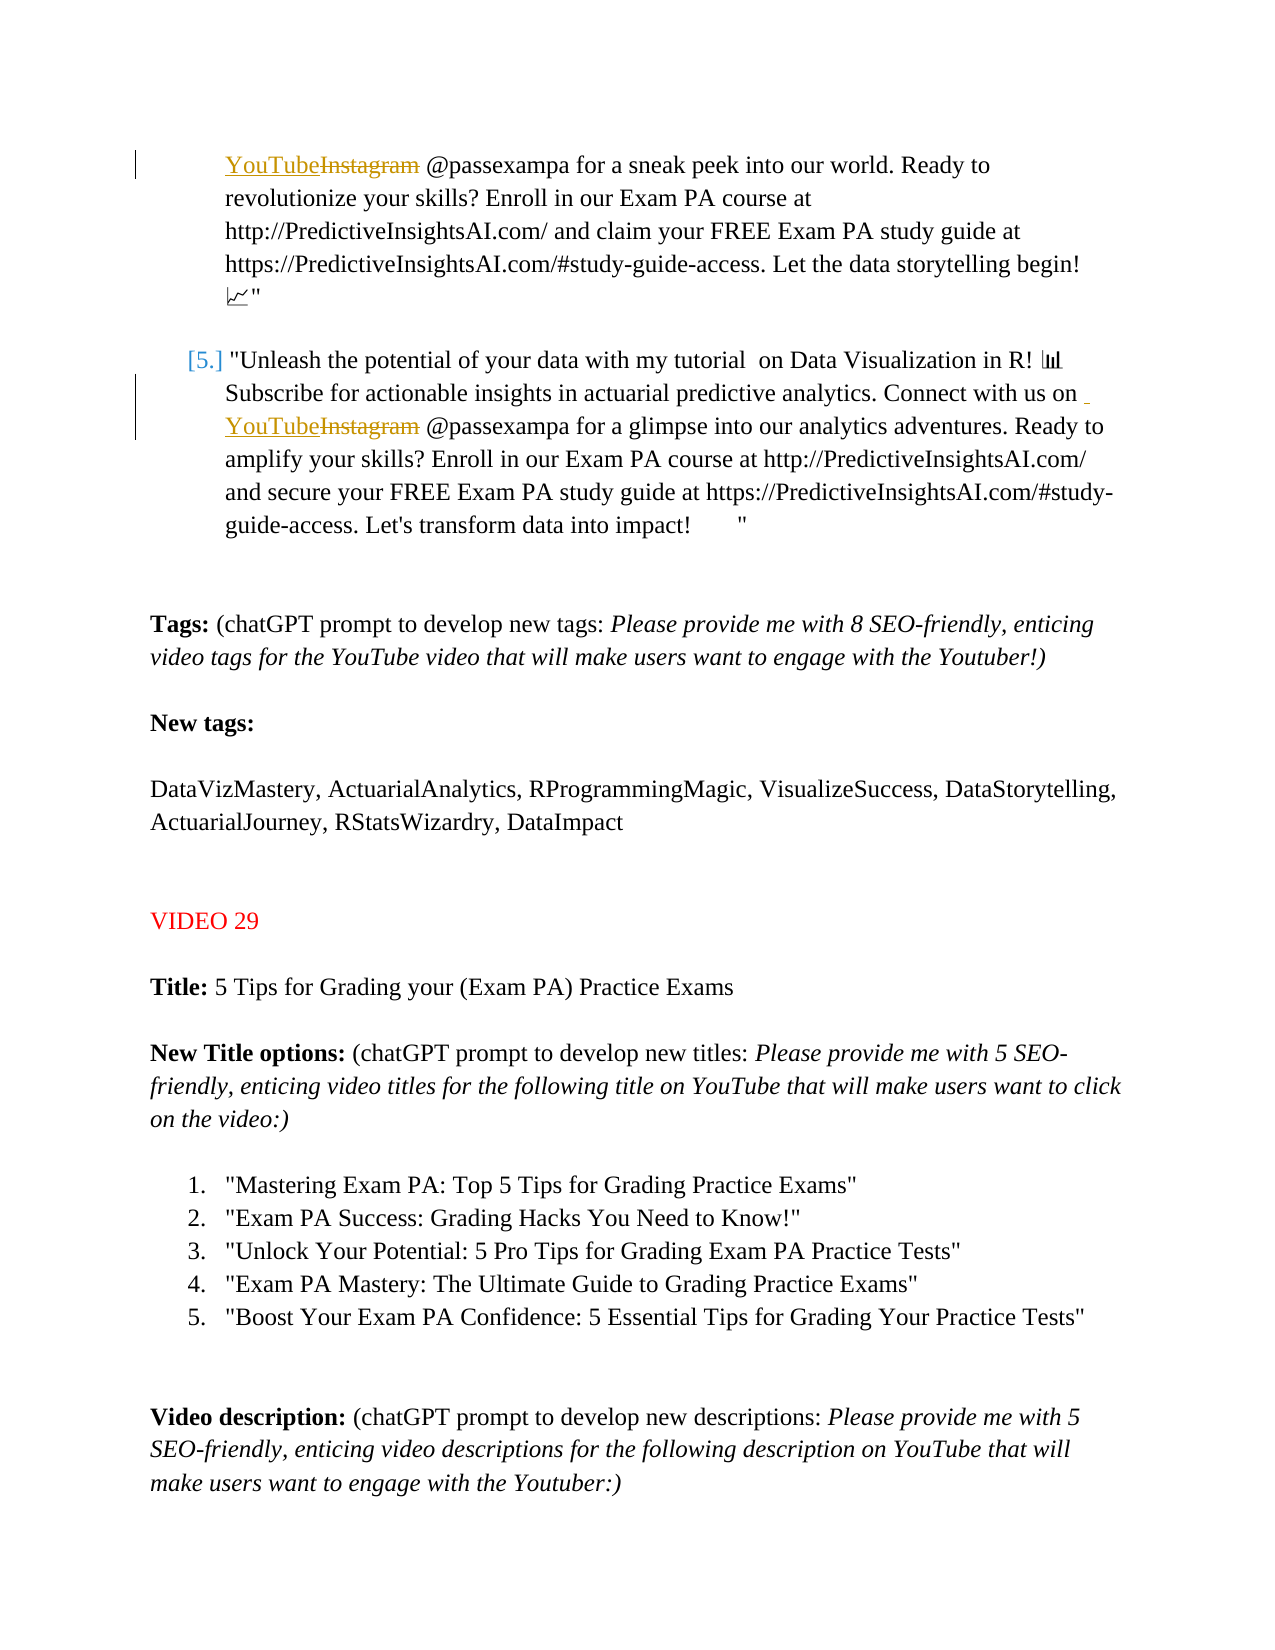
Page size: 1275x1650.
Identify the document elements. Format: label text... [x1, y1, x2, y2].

list "Unleash the potential of your data with my tutorial on Data Visualization in R! 📊✨ Subscribe for actionable insights in actuarial predictive analytics. Connect with us on YouTube @passexampa for a glimpse into our analytics adventures. Ready to amplify your skills? Enroll in our Exam PA course at http://PredictiveInsightsAI.com/ and secure your FREE Exam PA study guide at https://PredictiveInsightsAI.com/#study-guide-access. Let's transform data into impact! 🔥🚀" [187, 345, 1125, 539]
list "Exam PA Success: Grading Hacks You Need to Know!" [187, 1203, 1125, 1232]
text New Title options: (chatGPT prompt to develop new titles: Please provide me with 5 SEO-friendly, enticing video titles for the following title on YouTube that will make users want to click on the video:) [150, 1038, 1125, 1133]
text Video description: (chatGPT prompt to develop new descriptions: Please provide me with 5 SEO-friendly, enticing video descriptions for the following description on YouTube that will make users want to engage with the Youtuber:) [150, 1402, 1125, 1496]
text Title: 5 Tips for Grading your (Exam PA) Practice Exams [150, 972, 1125, 1001]
text Tags: (chatGPT prompt to develop new tags: Please provide me with 8 SEO-friendly, enticing video tags for the YouTube video that will make users want to engage with the Youtuber!) [150, 609, 1125, 671]
text VIDEO 29 [150, 906, 1125, 935]
list "Unlock Your Potential: 5 Pro Tips for Grading Exam PA Practice Tests" [187, 1236, 1125, 1265]
text New tags: [150, 708, 1125, 737]
list "Crack the code to captivating visualizations with my tutorial on Data Visualization in R! 🚀 Subscribe for a front-row seat to actuarial predictive analytics mastery. Follow our YouTube @passexampa for a sneak peek into our world. Ready to revolutionize your skills? Enroll in our Exam PA course at http://PredictiveInsightsAI.com/ and claim your FREE Exam PA study guide at https://PredictiveInsightsAI.com/#study-guide-access. Let the data storytelling begin! 🌐📈 " [187, 150, 1125, 341]
list "Boost Your Exam PA Confidence: 5 Essential Tips for Grading Your Practice Tests" [187, 1302, 1125, 1331]
list "Exam PA Mastery: The Ultimate Guide to Grading Practice Exams" [187, 1269, 1125, 1298]
list "Mastering Exam PA: Top 5 Tips for Grading Practice Exams" [187, 1170, 1125, 1199]
text DataVizMastery, ActuarialAnalytics, RProgrammingMagic, VisualizeSuccess, DataStorytelling, ActuarialJourney, RStatsWizardry, DataImpact [150, 774, 1125, 836]
